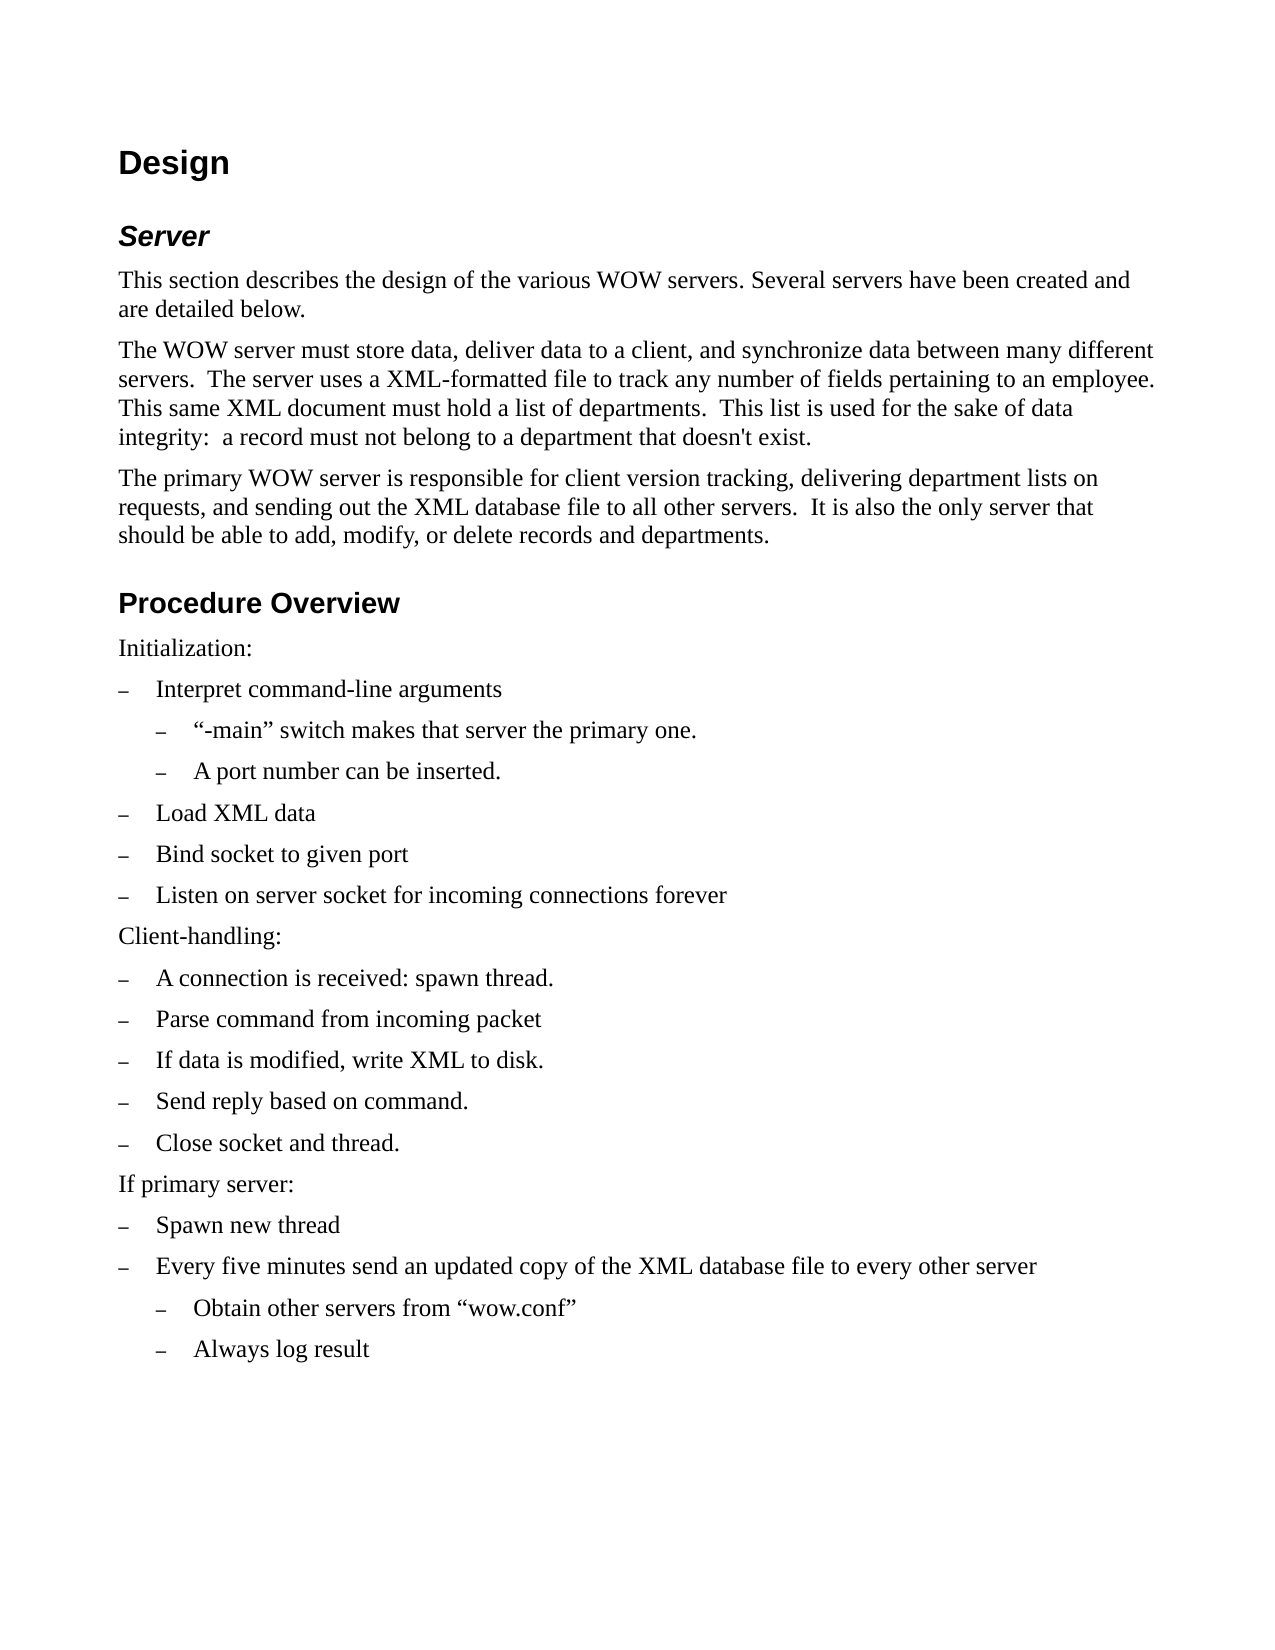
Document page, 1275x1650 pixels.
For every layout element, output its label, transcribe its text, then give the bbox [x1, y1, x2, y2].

list Close socket and thread. [118, 1128, 1157, 1156]
text Initialization: [118, 633, 1157, 661]
list Load XML data [118, 798, 1157, 826]
text If primary server: [118, 1169, 1157, 1198]
list Listen on server socket for incoming connections forever [118, 880, 1157, 909]
subtitle Procedure Overview [118, 587, 1157, 620]
list A port number can be inserted. [156, 756, 1157, 785]
list Obtain other servers from “wow.conf” [156, 1293, 1157, 1321]
list A connection is received: spawn thread. [118, 963, 1157, 991]
subtitle Design [118, 143, 1157, 182]
list If data is modified, write XML to disk. [118, 1045, 1157, 1074]
list Always log result [156, 1334, 1157, 1363]
text Client-handling: [118, 921, 1157, 950]
text This section describes the design of the various WOW servers. Several servers have been created and are detailed below. [118, 265, 1157, 323]
list Every five minutes send an updated copy of the XML database file to every other server [118, 1251, 1157, 1280]
list Spawn new thread [118, 1210, 1157, 1239]
subtitle Server [118, 219, 1157, 253]
list Send reply based on command. [118, 1086, 1157, 1115]
list Bind socket to given port [118, 839, 1157, 868]
text The WOW server must store data, deliver data to a client, and synchronize data between many different servers. The server uses a XML-formatted file to track any number of fields pertaining to an employee. This same XML document must hold a list of departments. This list is used for the sake of data integrity: a record must not belong to a department that doesn't exist. [118, 335, 1157, 450]
list “-main” switch makes that server the primary one. [156, 715, 1157, 744]
text The primary WOW server is responsible for client version tracking, delivering department lists on requests, and sending out the XML database file to all other servers. It is also the only server that should be able to add, modify, or delete records and departments. [118, 463, 1157, 549]
list Interpret command-line arguments [118, 674, 1157, 703]
list Parse command from incoming packet [118, 1004, 1157, 1033]
